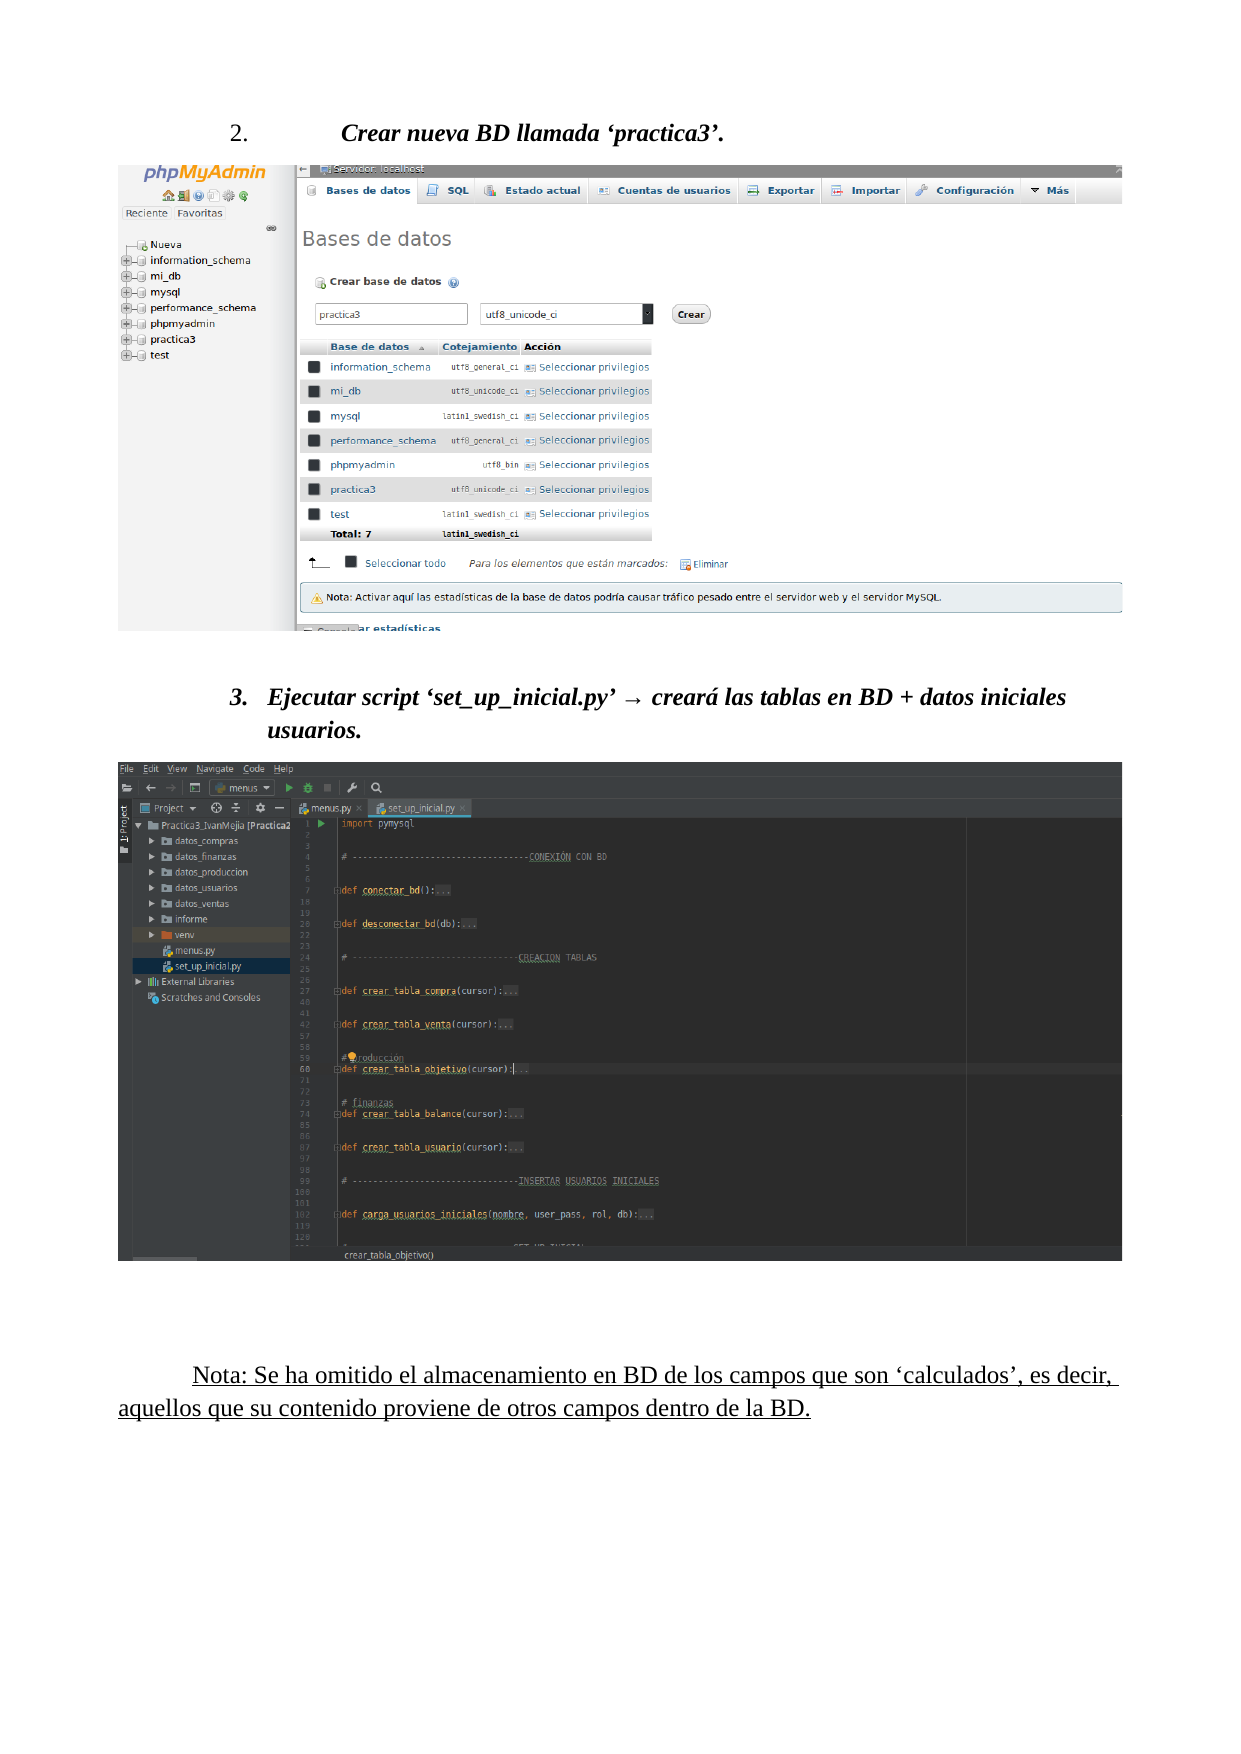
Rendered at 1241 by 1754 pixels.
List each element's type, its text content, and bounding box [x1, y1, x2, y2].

picture [118, 165, 1123, 631]
text Nota: Se ha omitido el almacenamiento en BD de los campos que son ‘calculados’, es decir, aquellos que su contenido proviene de otros campos dentro de la BD. [118, 1360, 1122, 1422]
list Crear nueva BD llamada ‘practica3’. [229, 118, 1122, 147]
list Ejecutar script ‘set_up_inicial.py’ → creará las tablas en BD + datos iniciales usuarios. [229, 682, 1122, 744]
picture [118, 762, 1123, 1261]
